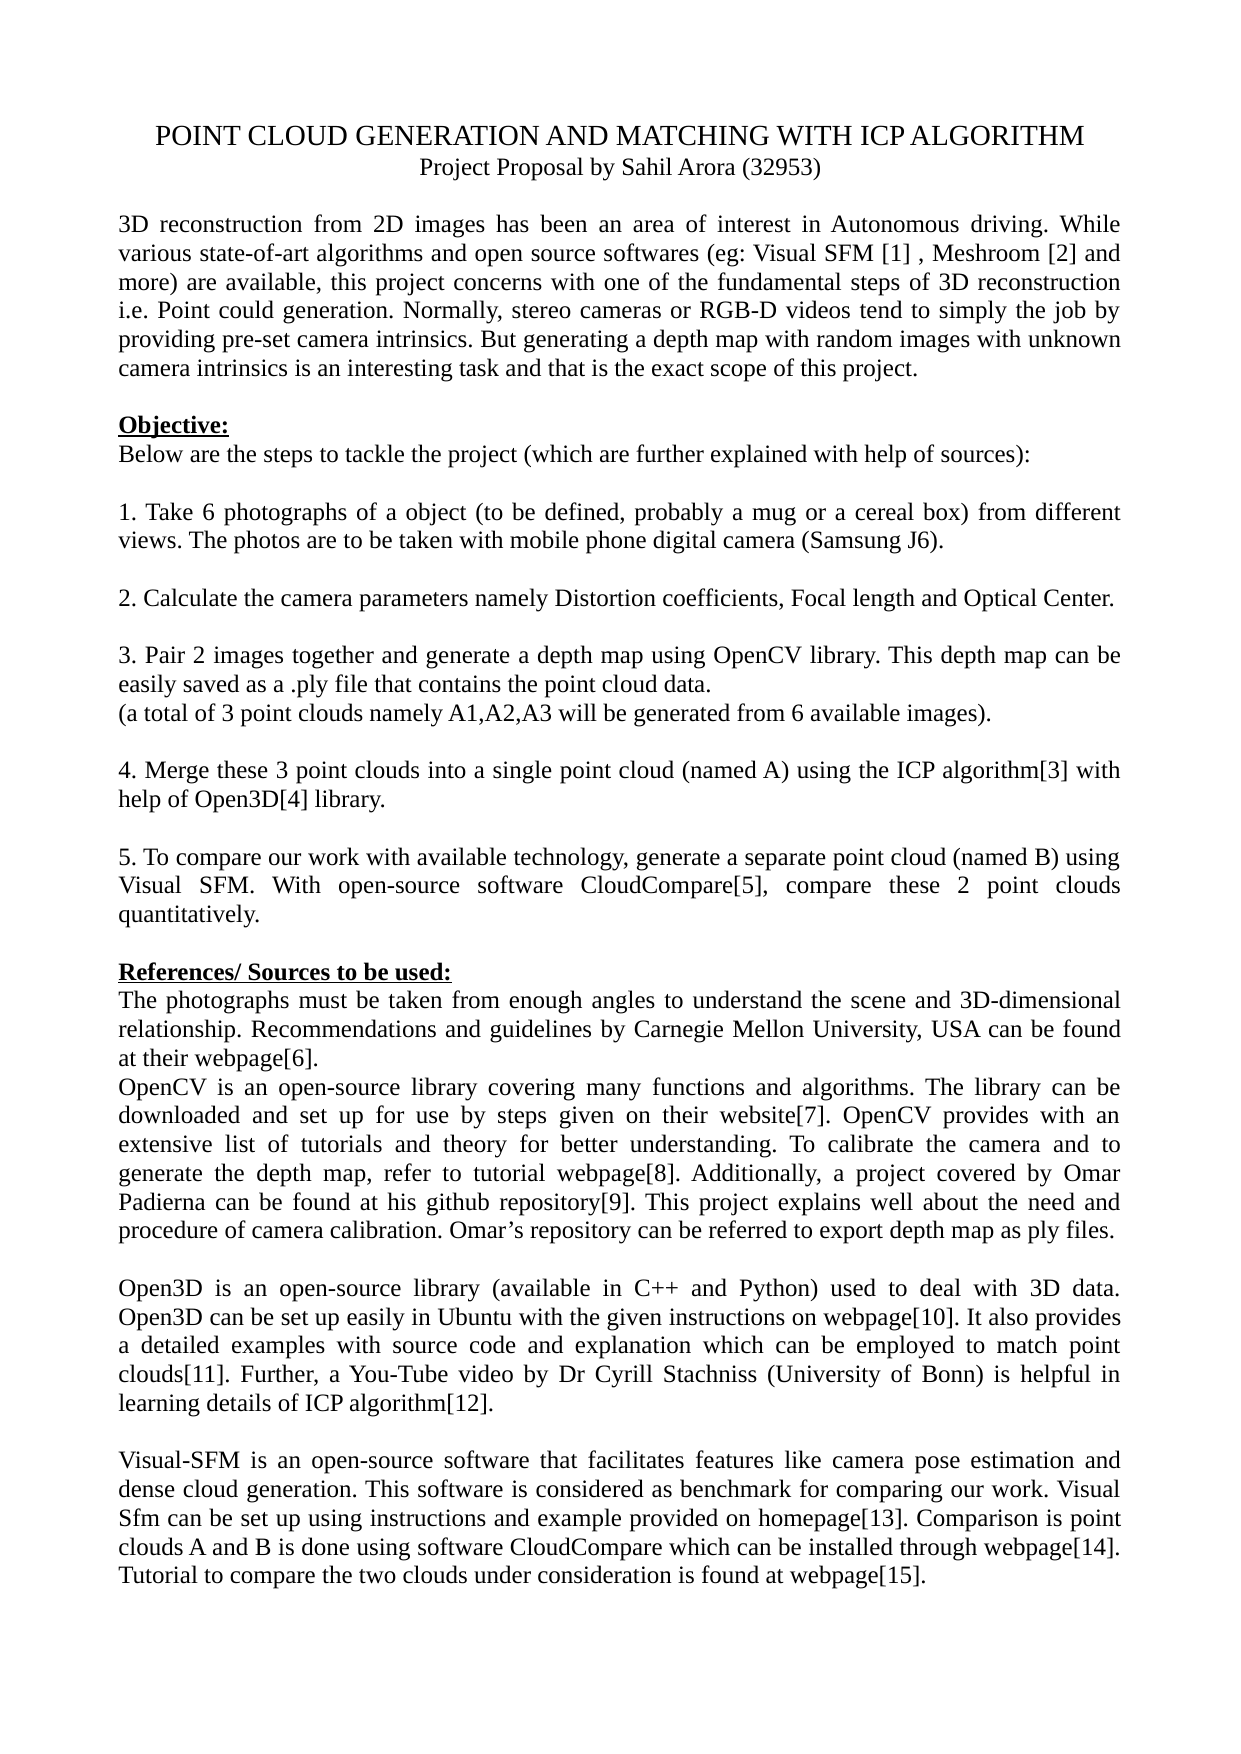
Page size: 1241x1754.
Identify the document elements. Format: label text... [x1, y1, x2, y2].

text The photographs must be taken from enough angles to understand the scene and 3D-dimensional relationship. Recommendations and guidelines by Carnegie Mellon University, USA can be found at their webpage[6]. [118, 985, 1122, 1072]
text 4. Merge these 3 point clouds into a single point cloud (named A) using the ICP algorithm[3] with help of Open3D[4] library. [118, 755, 1122, 813]
text 1. Take 6 photographs of a object (to be defined, probably a mug or a cereal box) from different views. The photos are to be taken with mobile phone digital camera (Samsung J6). [118, 497, 1122, 554]
text Project Proposal by Sahil Arora (32953) [118, 152, 1122, 180]
text Visual-SFM is an open-source software that facilitates features like camera pose estimation and dense cloud generation. This software is considered as benchmark for comparing our work. Visual Sfm can be set up using instructions and example provided on homepage[13]. Comparison is point clouds A and B is done using software CloudCompare which can be installed through webpage[14]. Tutorial to compare the two clouds under consideration is found at webpage[15]. [118, 1445, 1122, 1589]
text References/ Sources to be used: [118, 957, 1122, 985]
text Open3D is an open-source library (available in C++ and Python) used to deal with 3D data. Open3D can be set up easily in Ubuntu with the given instructions on webpage[10]. It also provides a detailed examples with source code and explanation which can be employed to match point clouds[11]. Further, a You-Tube video by Dr Cyrill Stachniss (University of Bonn) is helpful in learning details of ICP algorithm[12]. [118, 1273, 1122, 1417]
text Objective: [118, 410, 1122, 439]
text POINT CLOUD GENERATION AND MATCHING WITH ICP ALGORITHM [118, 118, 1122, 152]
text 3. Pair 2 images together and generate a depth map using OpenCV library. This depth map can be easily saved as a .ply file that contains the point cloud data. [118, 640, 1122, 698]
text 3D reconstruction from 2D images has been an area of interest in Autonomous driving. While various state-of-art algorithms and open source softwares (eg: Visual SFM [1] , Meshroom [2] and more) are available, this project concerns with one of the fundamental steps of 3D reconstruction i.e. Point could generation. Normally, stereo cameras or RGB-D videos tend to simply the job by providing pre-set camera intrinsics. But generating a depth map with random images with unknown camera intrinsics is an interesting task and that is the exact scope of this project. [118, 209, 1122, 382]
text 2. Calculate the camera parameters namely Distortion coefficients, Focal length and Optical Center. [118, 583, 1122, 612]
text (a total of 3 point clouds namely A1,A2,A3 will be generated from 6 available images). [118, 698, 1122, 727]
text Below are the steps to tackle the project (which are further explained with help of sources): [118, 439, 1122, 468]
text OpenCV is an open-source library covering many functions and algorithms. The library can be downloaded and set up for use by steps given on their website[7]. OpenCV provides with an extensive list of tutorials and theory for better understanding. To calibrate the camera and to generate the depth map, refer to tutorial webpage[8]. Additionally, a project covered by Omar Padierna can be found at his github repository[9]. This project explains well about the need and procedure of camera calibration. Omar’s repository can be referred to export depth map as ply files. [118, 1072, 1122, 1244]
text 5. To compare our work with available technology, generate a separate point cloud (named B) using Visual SFM. With open-source software CloudCompare[5], compare these 2 point clouds quantitatively. [118, 842, 1122, 928]
